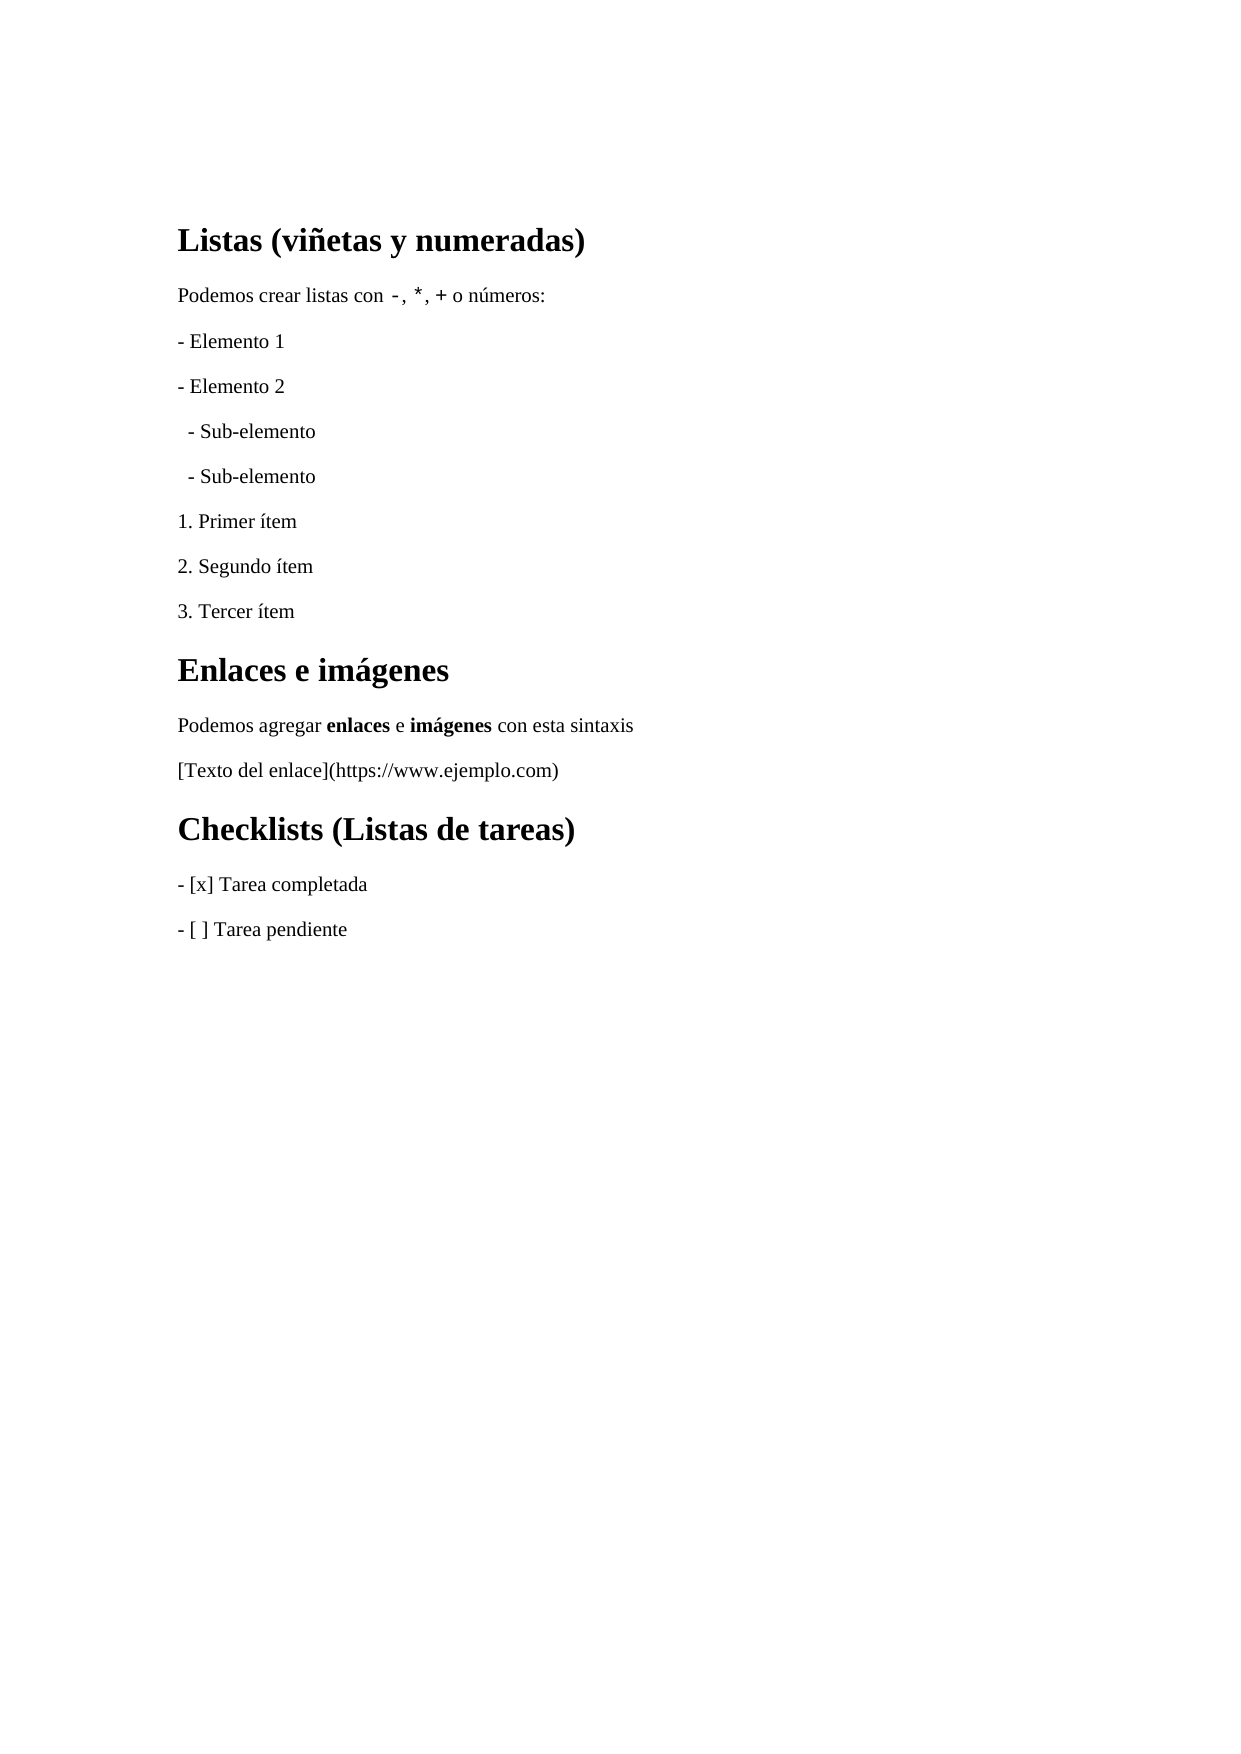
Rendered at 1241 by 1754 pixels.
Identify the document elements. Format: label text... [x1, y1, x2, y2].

text - Sub-elemento [177, 419, 1063, 443]
subtitle Checklists (Listas de tareas) [177, 809, 1063, 847]
text - Sub-elemento [177, 464, 1063, 488]
text - [ ] Tarea pendiente [177, 917, 1063, 941]
subtitle Listas (viñetas y numeradas) [177, 220, 1063, 258]
text - Elemento 1 [177, 329, 1063, 353]
text - [x] Tarea completada [177, 872, 1063, 896]
text Podemos agregar enlaces e imágenes con esta sintaxis [177, 713, 1063, 737]
text - Elemento 2 [177, 374, 1063, 398]
subtitle Enlaces e imágenes [177, 650, 1063, 688]
text 3. Tercer ítem [177, 599, 1063, 623]
text 2. Segundo ítem [177, 554, 1063, 578]
text 1. Primer ítem [177, 509, 1063, 533]
text Podemos crear listas con -, *, + o números: [177, 283, 1063, 309]
text [Texto del enlace](https://www.ejemplo.com) [177, 758, 1063, 782]
